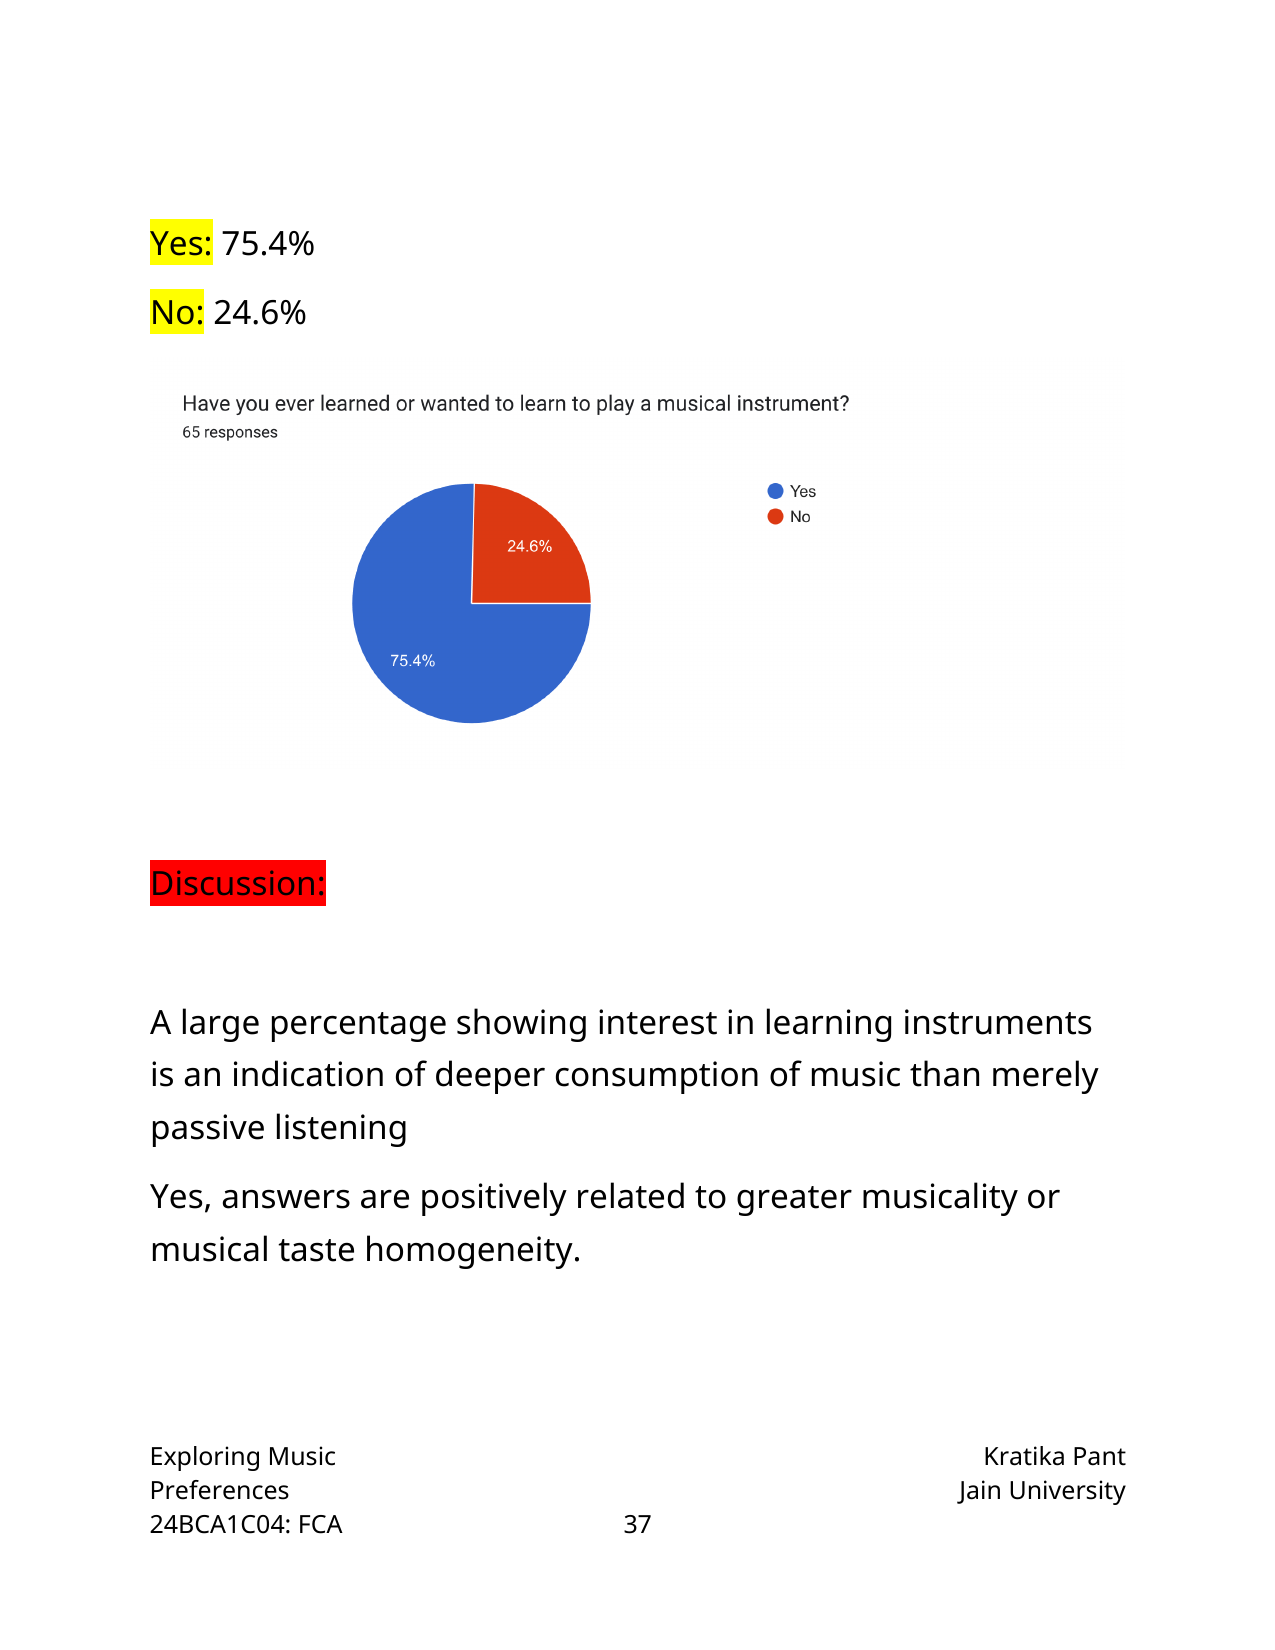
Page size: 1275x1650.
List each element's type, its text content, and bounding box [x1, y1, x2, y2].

text Yes: 75.4% [150, 219, 1125, 265]
text Discussion: [150, 860, 1125, 906]
text Yes, answers are positively related to greater musicality or musical taste homogeneity. [150, 1173, 1125, 1271]
text A large percentage showing interest in learning instruments is an indication of deeper consumption of music than merely passive listening [150, 999, 1125, 1149]
text No: 24.6% [150, 288, 1125, 334]
